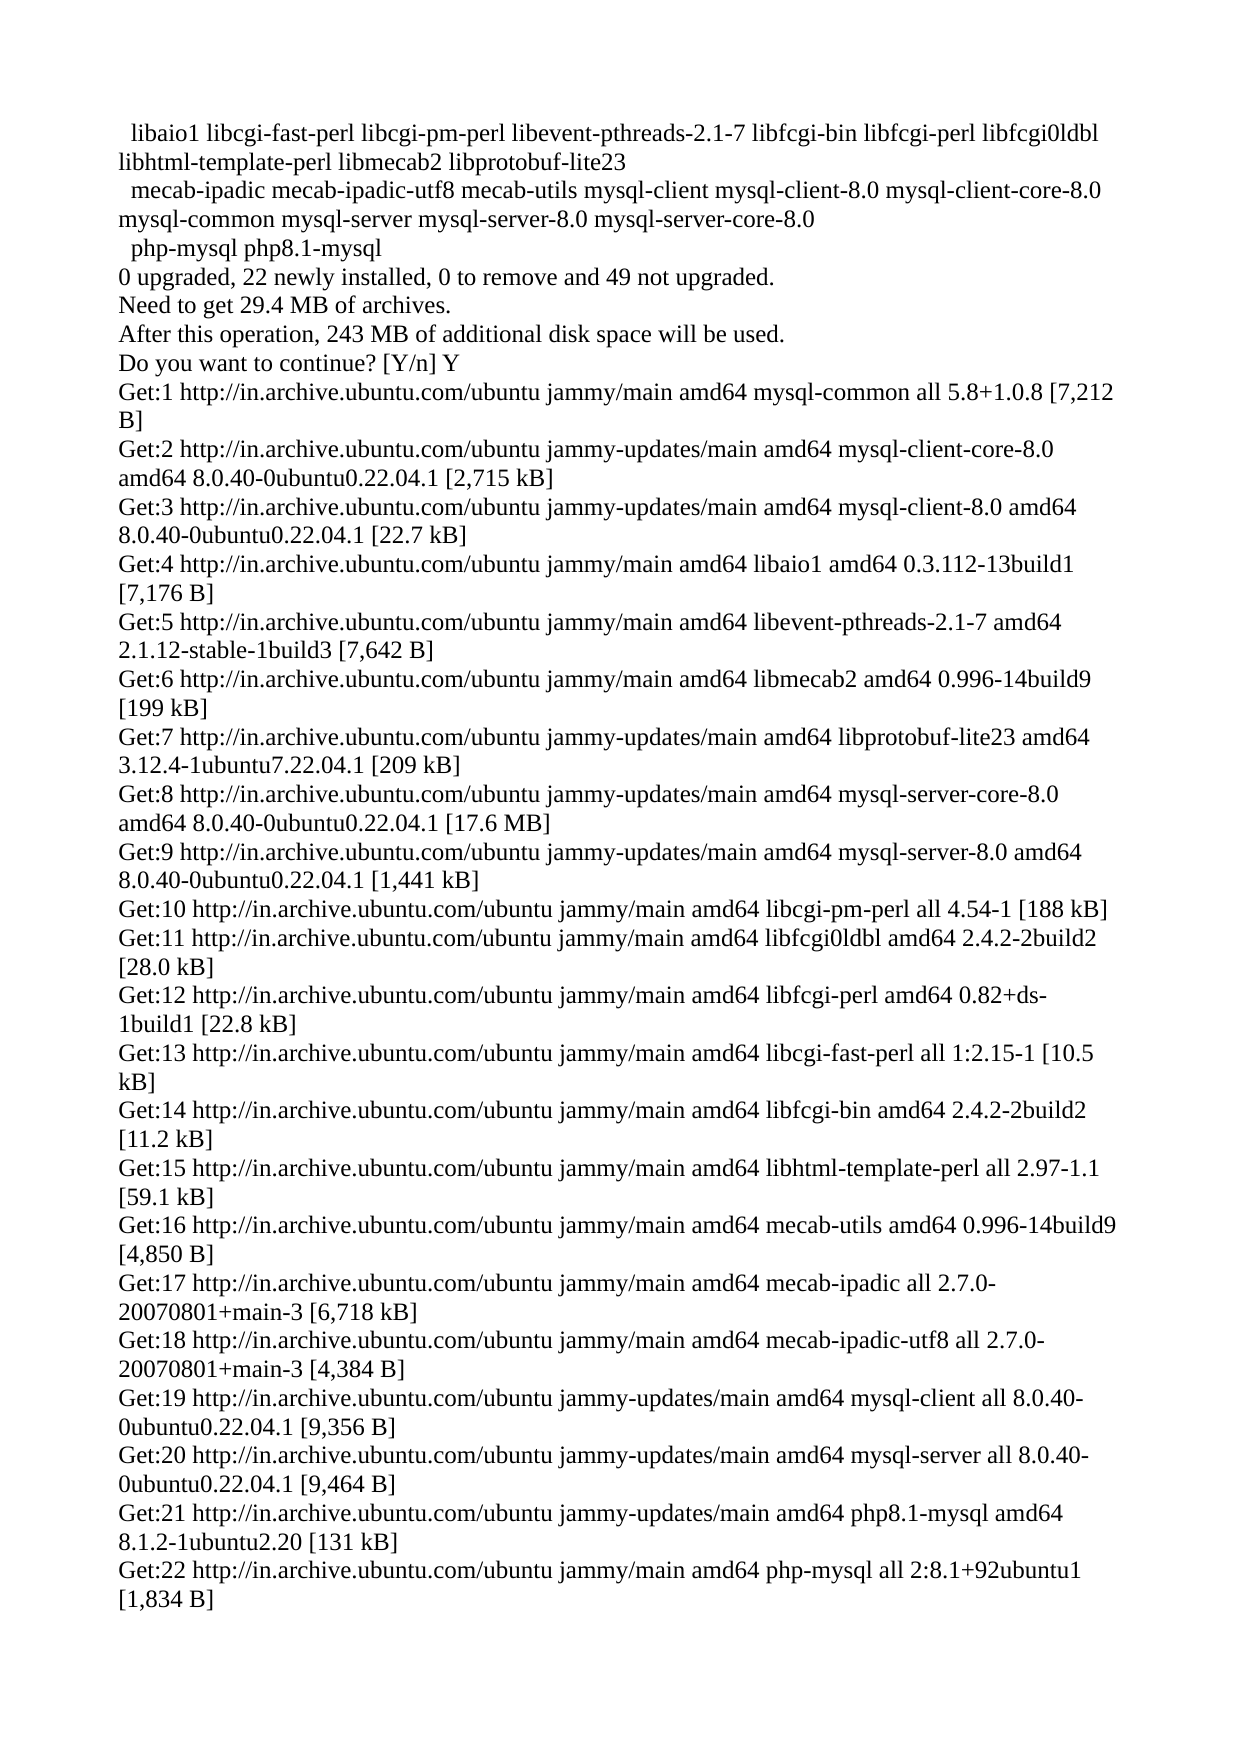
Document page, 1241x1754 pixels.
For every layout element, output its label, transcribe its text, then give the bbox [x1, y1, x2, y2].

text Get:14 http://in.archive.ubuntu.com/ubuntu jammy/main amd64 libfcgi-bin amd64 2.4.2-2build2 [11.2 kB] [118, 1096, 1122, 1153]
text Get:18 http://in.archive.ubuntu.com/ubuntu jammy/main amd64 mecab-ipadic-utf8 all 2.7.0-20070801+main-3 [4,384 B] [118, 1326, 1122, 1383]
text Get:8 http://in.archive.ubuntu.com/ubuntu jammy-updates/main amd64 mysql-server-core-8.0 amd64 8.0.40-0ubuntu0.22.04.1 [17.6 MB] [118, 779, 1122, 837]
text Get:12 http://in.archive.ubuntu.com/ubuntu jammy/main amd64 libfcgi-perl amd64 0.82+ds-1build1 [22.8 kB] [118, 981, 1122, 1038]
text Do you want to continue? [Y/n] Y [118, 348, 1122, 377]
text Need to get 29.4 MB of archives. [118, 291, 1122, 319]
text After this operation, 243 MB of additional disk space will be used. [118, 319, 1122, 348]
text Get:19 http://in.archive.ubuntu.com/ubuntu jammy-updates/main amd64 mysql-client all 8.0.40-0ubuntu0.22.04.1 [9,356 B] [118, 1383, 1122, 1441]
text Get:21 http://in.archive.ubuntu.com/ubuntu jammy-updates/main amd64 php8.1-mysql amd64 8.1.2-1ubuntu2.20 [131 kB] [118, 1498, 1122, 1556]
text libaio1 libcgi-fast-perl libcgi-pm-perl libevent-pthreads-2.1-7 libfcgi-bin libfcgi-perl libfcgi0ldbl libhtml-template-perl libmecab2 libprotobuf-lite23 [118, 118, 1122, 176]
text Get:5 http://in.archive.ubuntu.com/ubuntu jammy/main amd64 libevent-pthreads-2.1-7 amd64 2.1.12-stable-1build3 [7,642 B] [118, 607, 1122, 664]
text Get:15 http://in.archive.ubuntu.com/ubuntu jammy/main amd64 libhtml-template-perl all 2.97-1.1 [59.1 kB] [118, 1153, 1122, 1211]
text Get:6 http://in.archive.ubuntu.com/ubuntu jammy/main amd64 libmecab2 amd64 0.996-14build9 [199 kB] [118, 664, 1122, 722]
text Get:1 http://in.archive.ubuntu.com/ubuntu jammy/main amd64 mysql-common all 5.8+1.0.8 [7,212 B] [118, 377, 1122, 434]
text mecab-ipadic mecab-ipadic-utf8 mecab-utils mysql-client mysql-client-8.0 mysql-client-core-8.0 mysql-common mysql-server mysql-server-8.0 mysql-server-core-8.0 [118, 176, 1122, 233]
text Get:10 http://in.archive.ubuntu.com/ubuntu jammy/main amd64 libcgi-pm-perl all 4.54-1 [188 kB] [118, 894, 1122, 923]
text Get:4 http://in.archive.ubuntu.com/ubuntu jammy/main amd64 libaio1 amd64 0.3.112-13build1 [7,176 B] [118, 549, 1122, 607]
text Get:2 http://in.archive.ubuntu.com/ubuntu jammy-updates/main amd64 mysql-client-core-8.0 amd64 8.0.40-0ubuntu0.22.04.1 [2,715 kB] [118, 434, 1122, 492]
text Get:11 http://in.archive.ubuntu.com/ubuntu jammy/main amd64 libfcgi0ldbl amd64 2.4.2-2build2 [28.0 kB] [118, 923, 1122, 981]
text Get:20 http://in.archive.ubuntu.com/ubuntu jammy-updates/main amd64 mysql-server all 8.0.40-0ubuntu0.22.04.1 [9,464 B] [118, 1441, 1122, 1498]
text Get:22 http://in.archive.ubuntu.com/ubuntu jammy/main amd64 php-mysql all 2:8.1+92ubuntu1 [1,834 B] [118, 1556, 1122, 1613]
text Get:9 http://in.archive.ubuntu.com/ubuntu jammy-updates/main amd64 mysql-server-8.0 amd64 8.0.40-0ubuntu0.22.04.1 [1,441 kB] [118, 837, 1122, 894]
text Get:7 http://in.archive.ubuntu.com/ubuntu jammy-updates/main amd64 libprotobuf-lite23 amd64 3.12.4-1ubuntu7.22.04.1 [209 kB] [118, 722, 1122, 779]
text 0 upgraded, 22 newly installed, 0 to remove and 49 not upgraded. [118, 262, 1122, 291]
text php-mysql php8.1-mysql [118, 233, 1122, 262]
text Get:3 http://in.archive.ubuntu.com/ubuntu jammy-updates/main amd64 mysql-client-8.0 amd64 8.0.40-0ubuntu0.22.04.1 [22.7 kB] [118, 492, 1122, 549]
text Get:16 http://in.archive.ubuntu.com/ubuntu jammy/main amd64 mecab-utils amd64 0.996-14build9 [4,850 B] [118, 1211, 1122, 1268]
text Get:17 http://in.archive.ubuntu.com/ubuntu jammy/main amd64 mecab-ipadic all 2.7.0-20070801+main-3 [6,718 kB] [118, 1268, 1122, 1326]
text Get:13 http://in.archive.ubuntu.com/ubuntu jammy/main amd64 libcgi-fast-perl all 1:2.15-1 [10.5 kB] [118, 1038, 1122, 1096]
